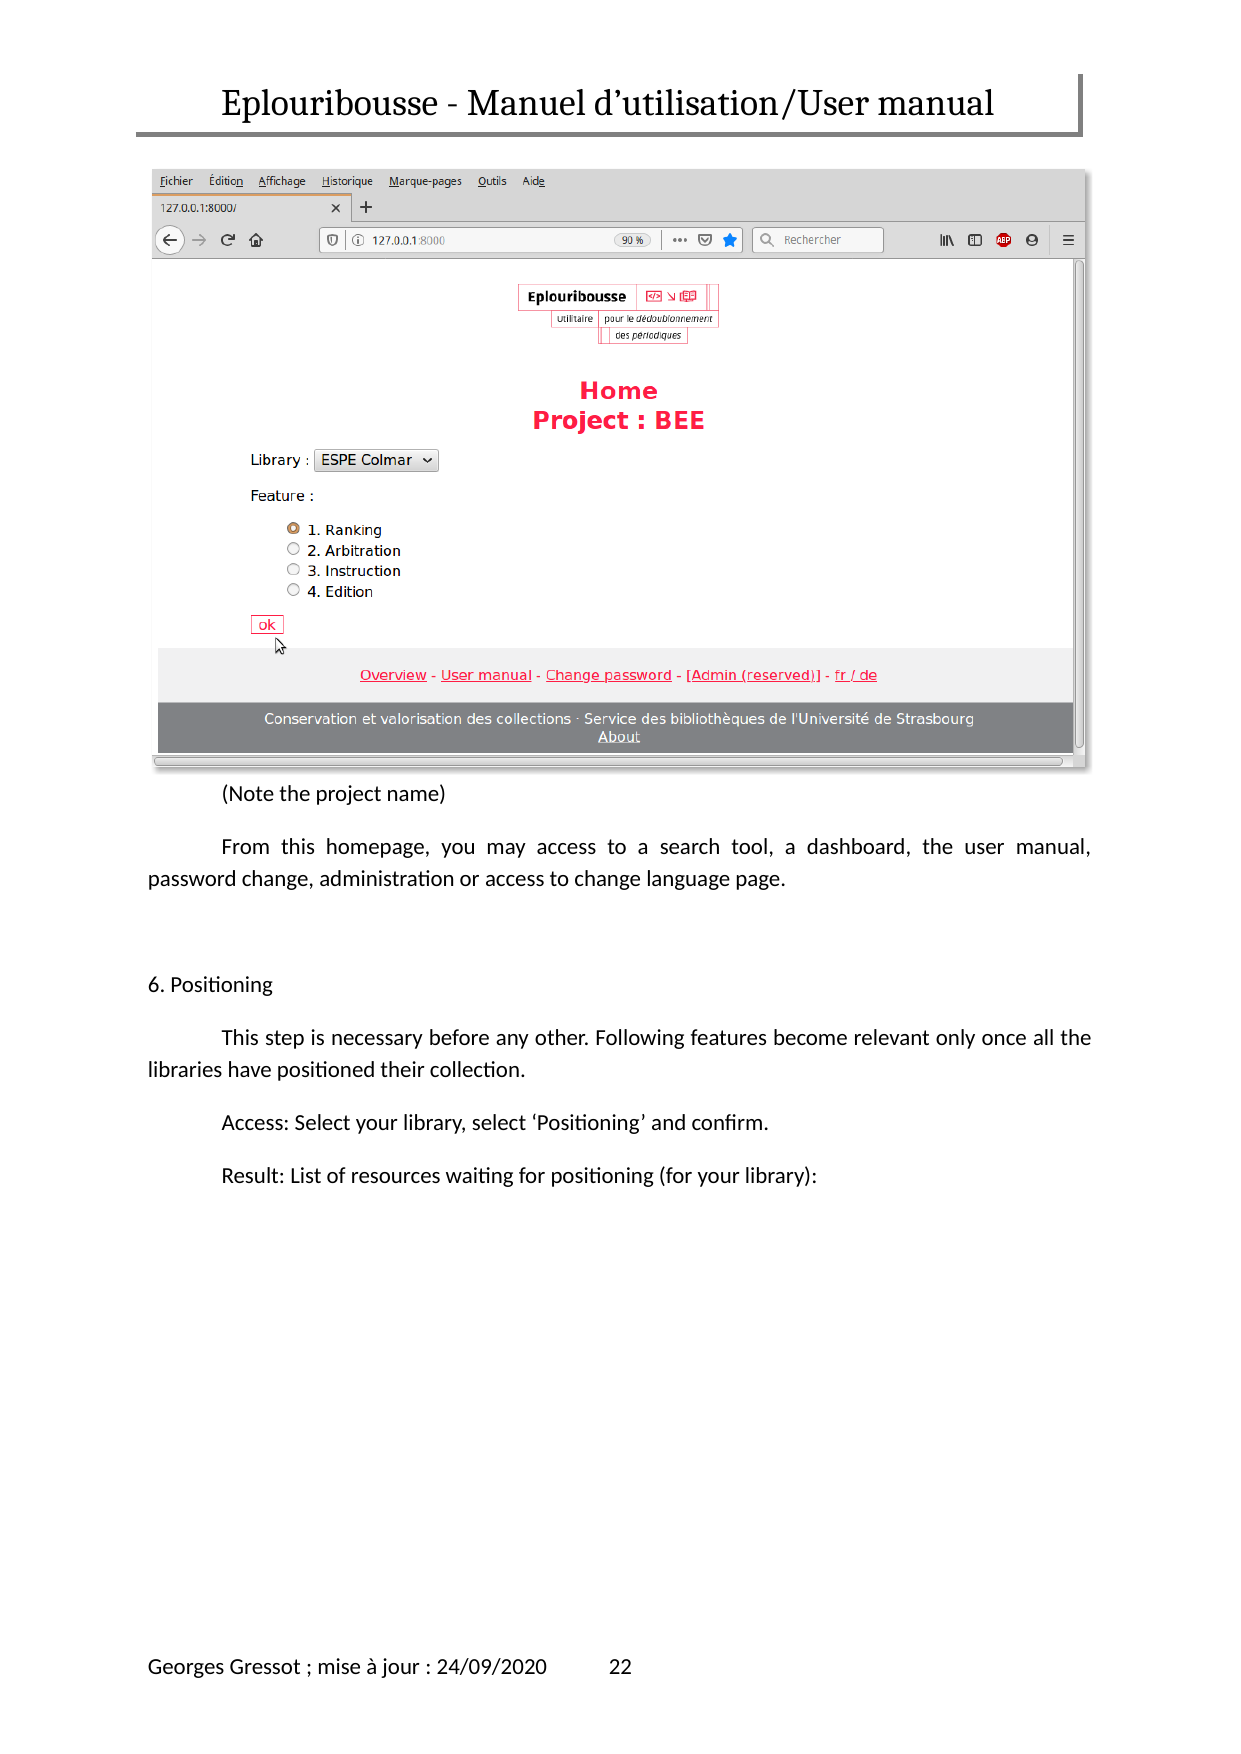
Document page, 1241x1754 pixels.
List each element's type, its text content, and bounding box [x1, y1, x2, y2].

text Result: List of resources waiting for positioning (for your library): [148, 1161, 1093, 1189]
text 6. Positioning [148, 970, 1093, 998]
text This step is necessary before any other. Following features become relevant only once all the libraries have positioned their collection. [148, 1023, 1093, 1083]
text (Note the project name) [148, 775, 1093, 807]
text From this homepage, you may access to a search tool, a dashboard, the user manual, password change, administration or access to change language page. [148, 832, 1093, 892]
picture [147, 164, 1093, 775]
text Access: Select your library, select ‘Positioning’ and confirm. [148, 1108, 1093, 1136]
